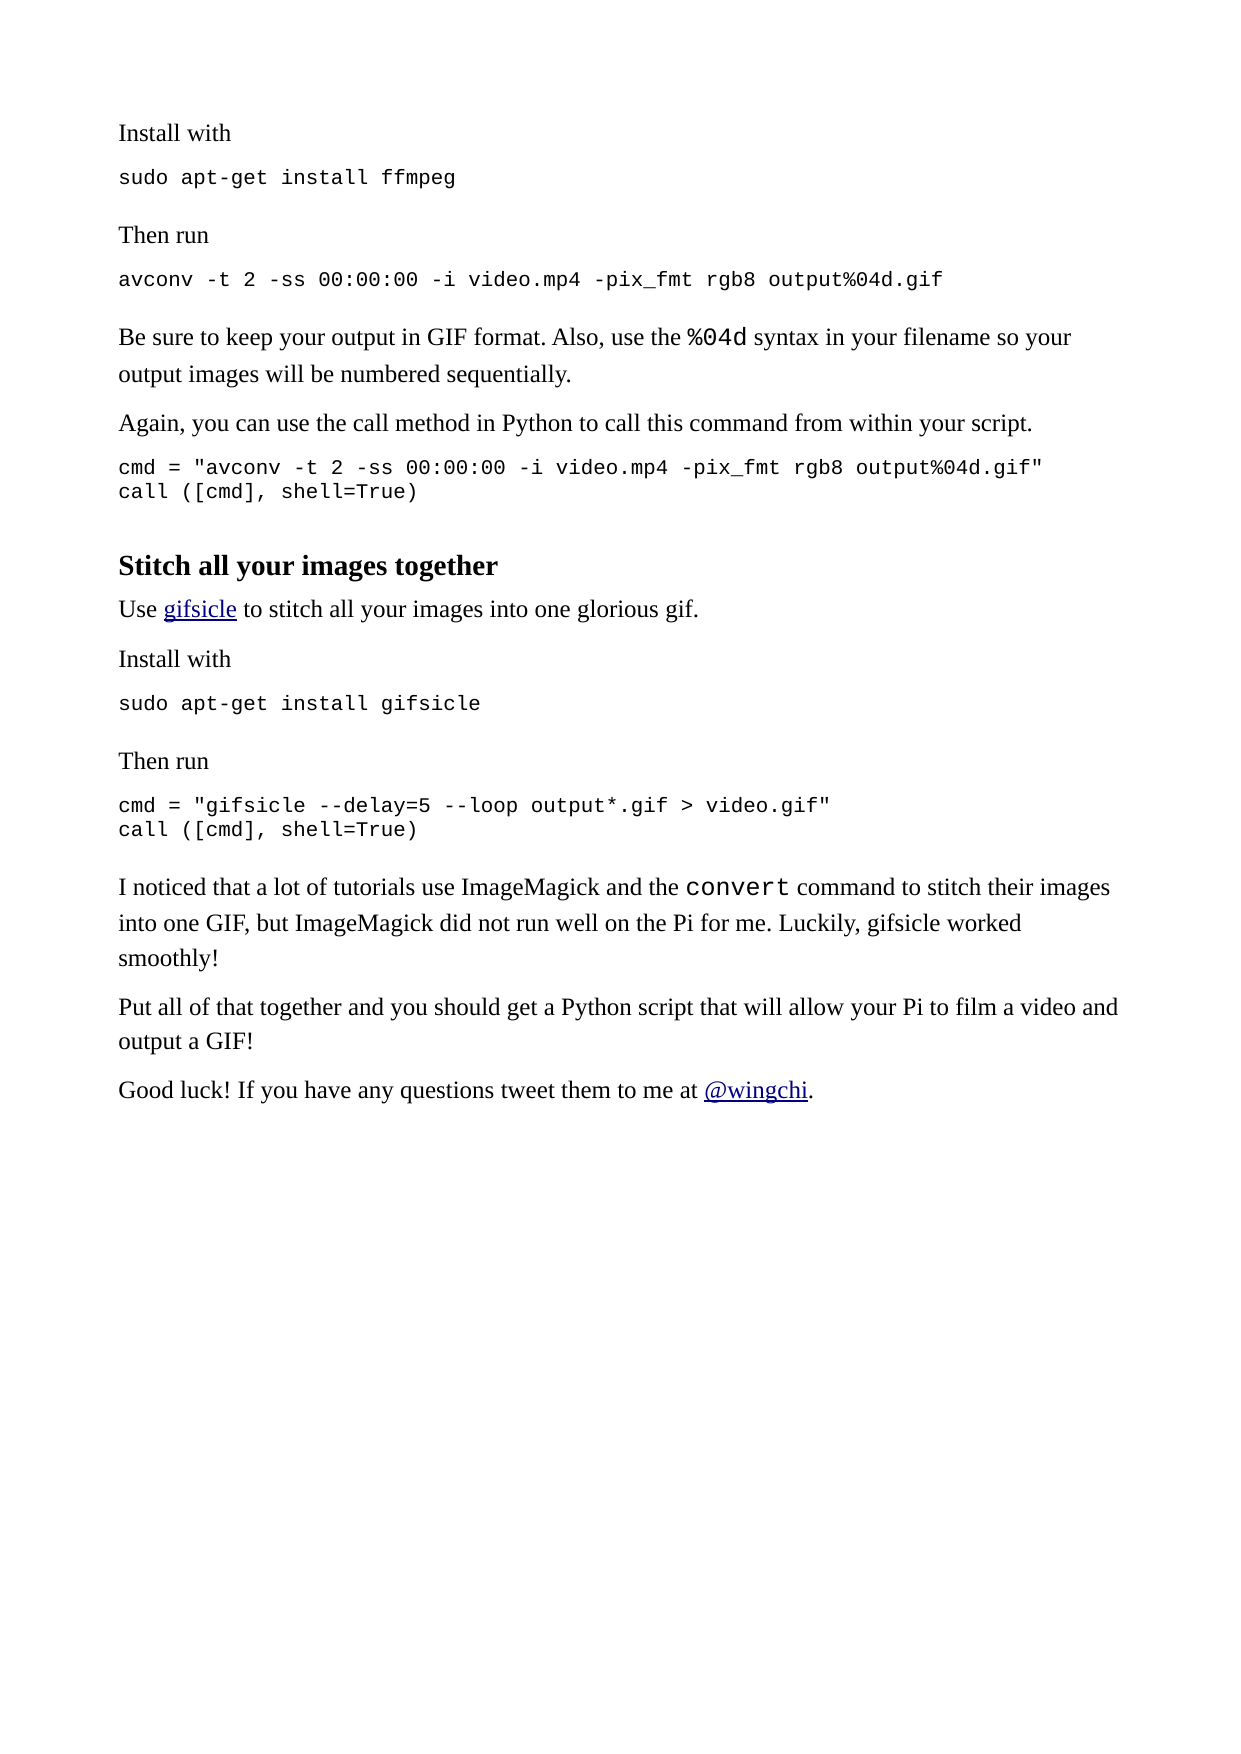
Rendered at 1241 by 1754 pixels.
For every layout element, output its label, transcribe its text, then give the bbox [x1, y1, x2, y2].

text call ([cmd], shell=True) [118, 481, 1122, 504]
text Install with [118, 644, 1122, 672]
text cmd = "avconv -t 2 -ss 00:00:00 -i video.mp4 -pix_fmt rgb8 output%04d.gif" [118, 457, 1122, 481]
text Then run [118, 746, 1122, 774]
text sudo apt-get install gifsicle [118, 693, 1122, 716]
text Install with [118, 118, 1122, 147]
text I noticed that a lot of tutorials use ImageMagick and the convert command to stitch their images into one GIF, but ImageMagick did not run well on the Pi for me. Luckily, gifsicle worked smoothly! [118, 872, 1122, 971]
text Put all of that together and you should get a Python script that will allow your Pi to film a video and output a GIF! [118, 992, 1122, 1055]
text cmd = "gifsicle --delay=5 --loop output*.gif > video.gif" [118, 795, 1122, 818]
subtitle Stitch all your images together [118, 548, 1122, 582]
text avconv -t 2 -ss 00:00:00 -i video.mp4 -pix_fmt rgb8 output%04d.gif [118, 269, 1122, 293]
text Then run [118, 220, 1122, 249]
text call ([cmd], shell=True) [118, 818, 1122, 842]
text Use gifsicle to stitch all your images into one glorious gif. [118, 594, 1122, 623]
text sudo apt-get install ffmpeg [118, 167, 1122, 191]
text Good luck! If you have any questions tweet them to me at @wingchi. [118, 1075, 1122, 1104]
text Again, you can use the call method in Python to call this command from within your script. [118, 408, 1122, 437]
text Be sure to keep your output in GIF format. Also, use the %04d syntax in your filename so your output images will be numbered sequentially. [118, 322, 1122, 388]
